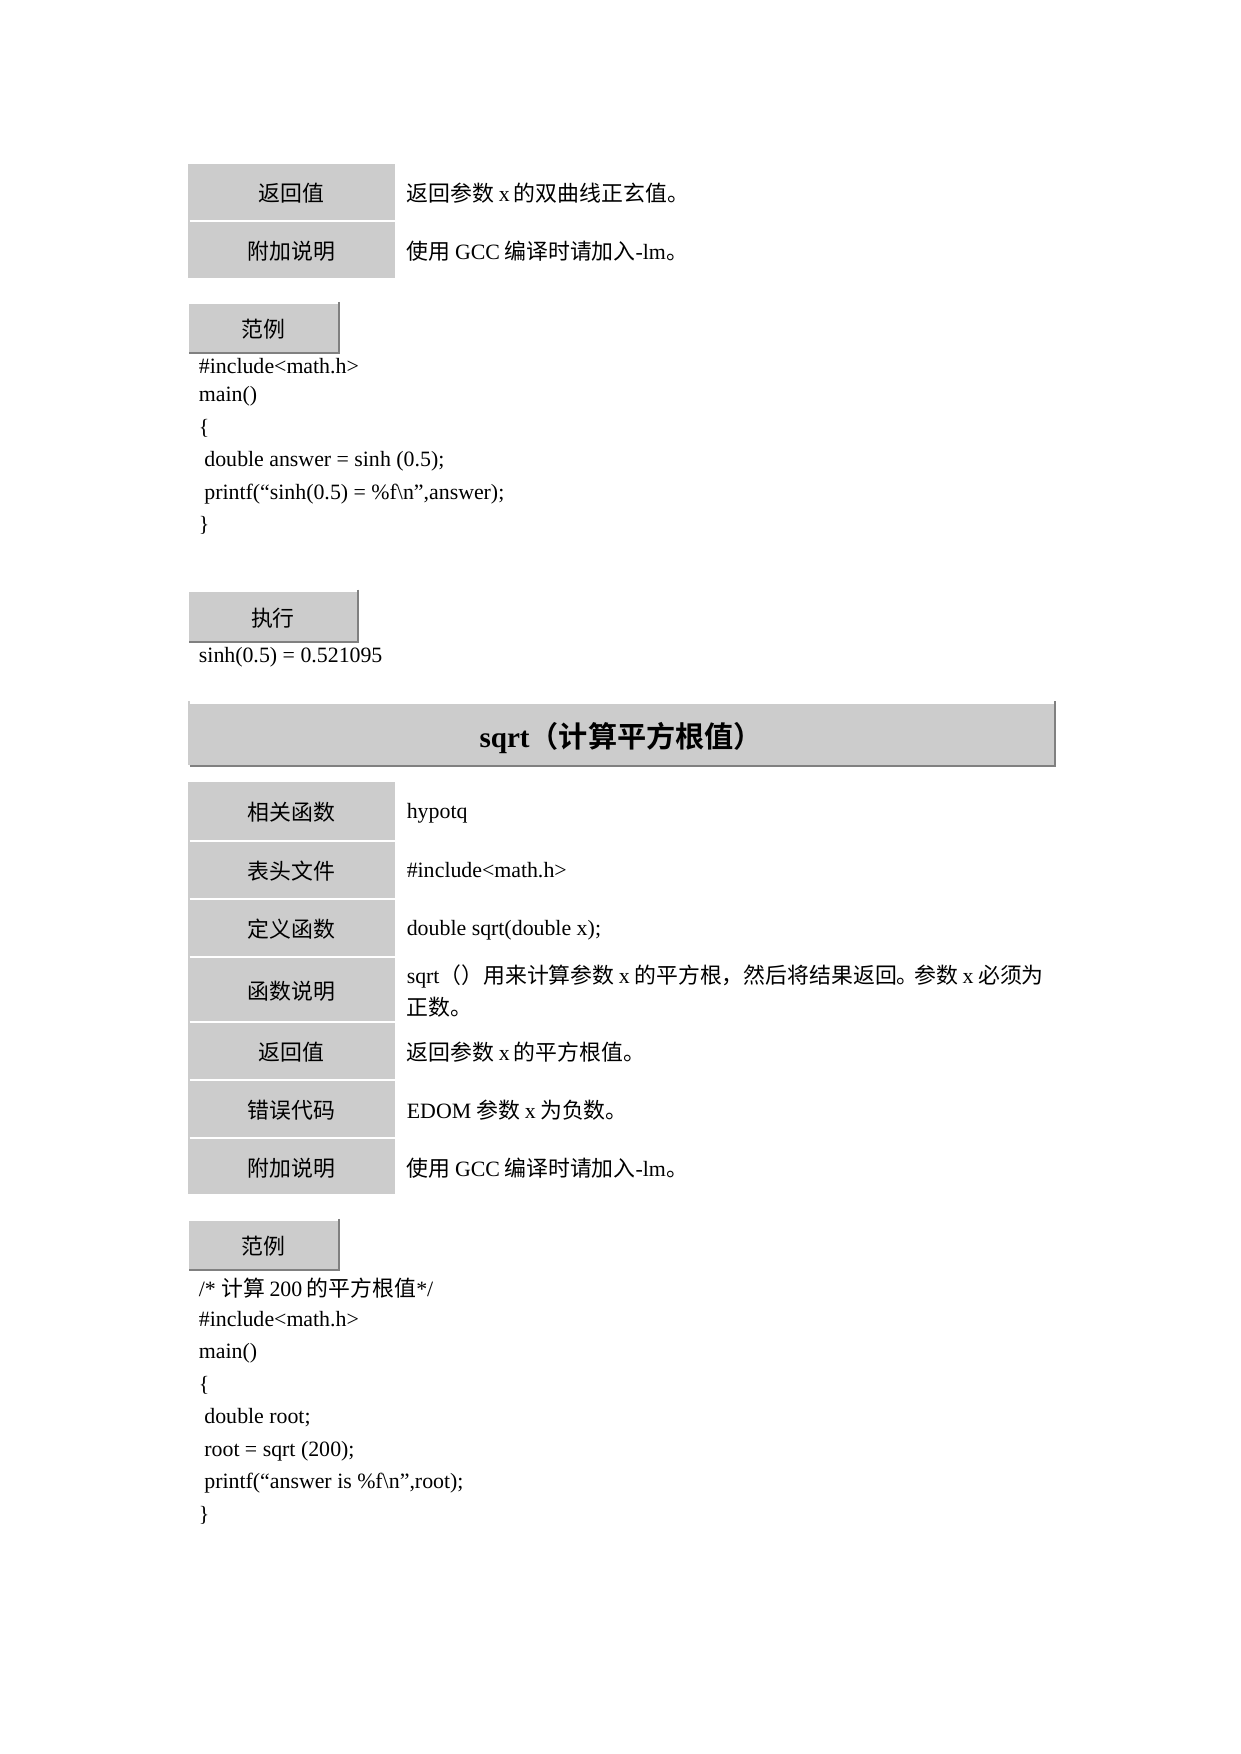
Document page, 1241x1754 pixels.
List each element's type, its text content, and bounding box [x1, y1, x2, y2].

table_cell sqrt（）用来计算参数x的平方根，然后将结果返回。参数x必须为正数。 [395, 956, 1055, 1021]
table_cell 函数说明 [188, 956, 395, 1021]
table_cell #include<math.h> [395, 840, 1055, 898]
table_cell 范例 [189, 304, 338, 352]
table_cell 定义函数 [188, 898, 395, 956]
table_cell hypotq [395, 782, 1055, 840]
table_cell 返回值 [188, 164, 395, 220]
table_cell 返回参数x的平方根值。 [395, 1021, 1055, 1079]
table_cell [188, 765, 1055, 782]
table_cell 范例 [189, 1221, 338, 1269]
table_cell sinh(0.5) = 0.521095 [188, 641, 1055, 701]
table_cell 错误代码 [188, 1079, 395, 1137]
table_cell 使用GCC编译时请加入-lm。 [395, 1137, 1055, 1194]
table_cell 相关函数 [188, 782, 395, 840]
table_cell [188, 278, 1055, 302]
table_cell [188, 1195, 1055, 1219]
table_cell 执行 [189, 592, 357, 641]
table_cell 表头文件 [188, 840, 395, 898]
table_cell double sqrt(double x); [395, 898, 1055, 956]
table_cell sqrt（计算平方根值） [188, 701, 1054, 765]
table_cell EDOM 参数x为负数。 [395, 1079, 1055, 1137]
table_cell [340, 302, 1055, 352]
table_cell #include<math.h> main() { double answer = sinh (0.5); printf(“sinh(0.5) = %f\n”,answer); } [188, 352, 1055, 589]
table_cell [340, 1219, 1055, 1269]
table_cell 返回参数x的双曲线正玄值。 [395, 162, 1055, 220]
table_cell /* 计算200的平方根值*/ #include<math.h> main() { double root; root = sqrt (200); printf(“answer is %f\n”,root); } [188, 1269, 1055, 1557]
table_cell 返回值 [188, 1021, 395, 1079]
table_cell [359, 590, 1055, 641]
table_cell 附加说明 [188, 220, 395, 278]
table_cell 使用GCC编译时请加入-lm。 [395, 220, 1055, 278]
table_cell 附加说明 [188, 1137, 395, 1194]
